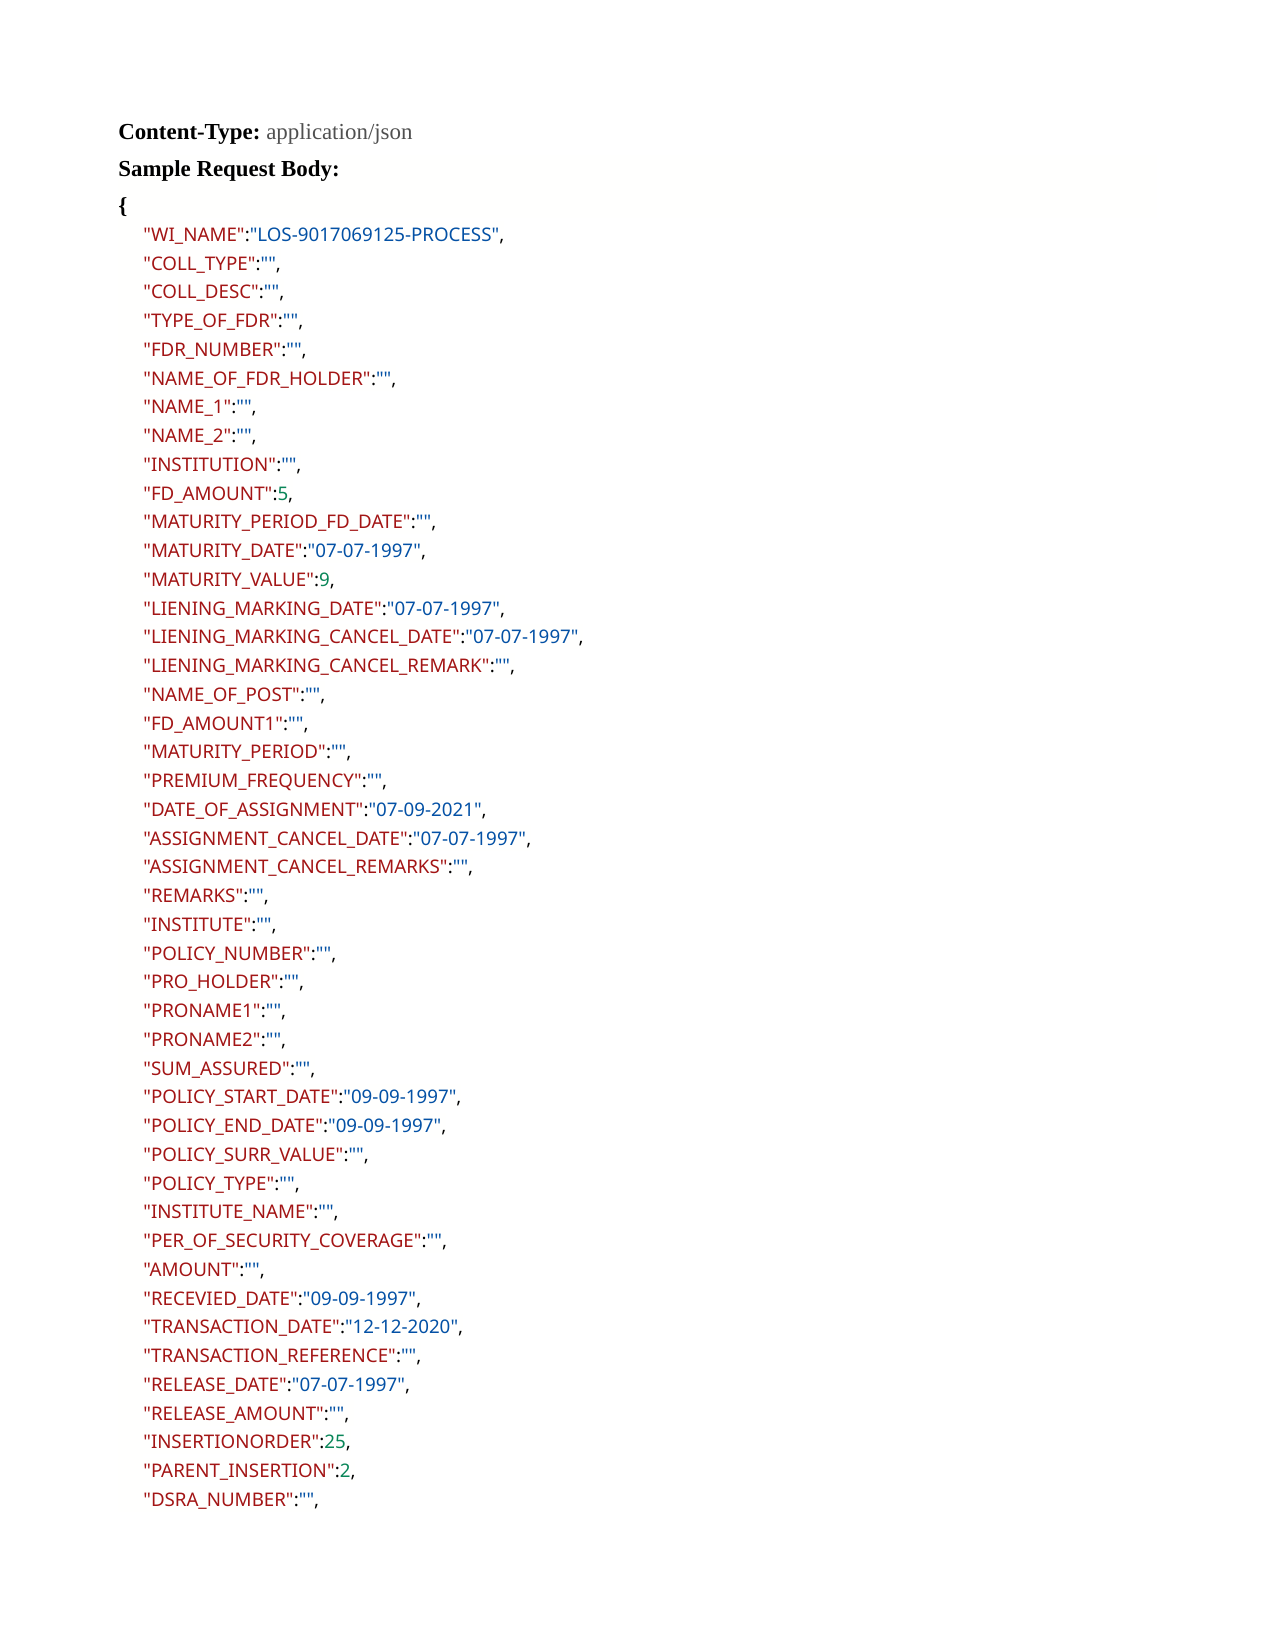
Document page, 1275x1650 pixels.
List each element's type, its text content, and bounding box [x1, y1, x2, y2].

text "TRANSACTION_DATE":"12-12-2020", [118, 1311, 1157, 1339]
text "AMOUNT":"", [118, 1253, 1157, 1282]
text "RELEASE_DATE":"07-07-1997", [118, 1368, 1157, 1397]
text "MATURITY_PERIOD_FD_DATE":"", [118, 506, 1157, 534]
text "LIENING_MARKING_CANCEL_REMARK":"", [118, 649, 1157, 678]
text "POLICY_END_DATE":"09-09-1997", [118, 1109, 1157, 1138]
text "WI_NAME":"LOS-9017069125-PROCESS", [118, 218, 1157, 247]
text "PARENT_INSERTION":2, [118, 1454, 1157, 1483]
text "NAME_2":"", [118, 419, 1157, 448]
text "REMARKS":"", [118, 879, 1157, 908]
text "POLICY_SURR_VALUE":"", [118, 1138, 1157, 1167]
text "FDR_NUMBER":"", [118, 333, 1157, 362]
text "POLICY_START_DATE":"09-09-1997", [118, 1081, 1157, 1109]
text "PER_OF_SECURITY_COVERAGE":"", [118, 1224, 1157, 1253]
text "NAME_1":"", [118, 391, 1157, 419]
text "SUM_ASSURED":"", [118, 1052, 1157, 1081]
text Sample Request Body: [118, 155, 1157, 181]
text "MATURITY_PERIOD":"", [118, 736, 1157, 764]
text "MATURITY_DATE":"07-07-1997", [118, 534, 1157, 563]
text "TYPE_OF_FDR":"", [118, 304, 1157, 333]
text "FD_AMOUNT":5, [118, 477, 1157, 506]
text "RELEASE_AMOUNT":"", [118, 1397, 1157, 1426]
text "MATURITY_VALUE":9, [118, 563, 1157, 592]
text "PREMIUM_FREQUENCY":"", [118, 764, 1157, 793]
text "COLL_DESC":"", [118, 276, 1157, 304]
text "INSERTIONORDER":25, [118, 1426, 1157, 1454]
text "INSTITUTE_NAME":"", [118, 1196, 1157, 1224]
text "INSTITUTION":"", [118, 448, 1157, 477]
text "ASSIGNMENT_CANCEL_DATE":"07-07-1997", [118, 822, 1157, 851]
text "PRONAME2":"", [118, 1023, 1157, 1052]
text "NAME_OF_FDR_HOLDER":"", [118, 362, 1157, 391]
text "FD_AMOUNT1":"", [118, 707, 1157, 736]
text "INSTITUTE":"", [118, 908, 1157, 937]
text Content-Type: application/json [118, 118, 1157, 144]
text "PRONAME1":"", [118, 994, 1157, 1023]
text "COLL_TYPE":"", [118, 247, 1157, 276]
text "PRO_HOLDER":"", [118, 966, 1157, 994]
text { [118, 192, 1157, 218]
text "DSRA_NUMBER":"", [118, 1483, 1157, 1512]
text "NAME_OF_POST":"", [118, 678, 1157, 707]
text "LIENING_MARKING_DATE":"07-07-1997", [118, 592, 1157, 621]
text "POLICY_TYPE":"", [118, 1167, 1157, 1196]
text "TRANSACTION_REFERENCE":"", [118, 1339, 1157, 1368]
text "ASSIGNMENT_CANCEL_REMARKS":"", [118, 851, 1157, 879]
text "LIENING_MARKING_CANCEL_DATE":"07-07-1997", [118, 621, 1157, 649]
text "POLICY_NUMBER":"", [118, 937, 1157, 966]
text "DATE_OF_ASSIGNMENT":"07-09-2021", [118, 793, 1157, 822]
text "RECEVIED_DATE":"09-09-1997", [118, 1282, 1157, 1311]
